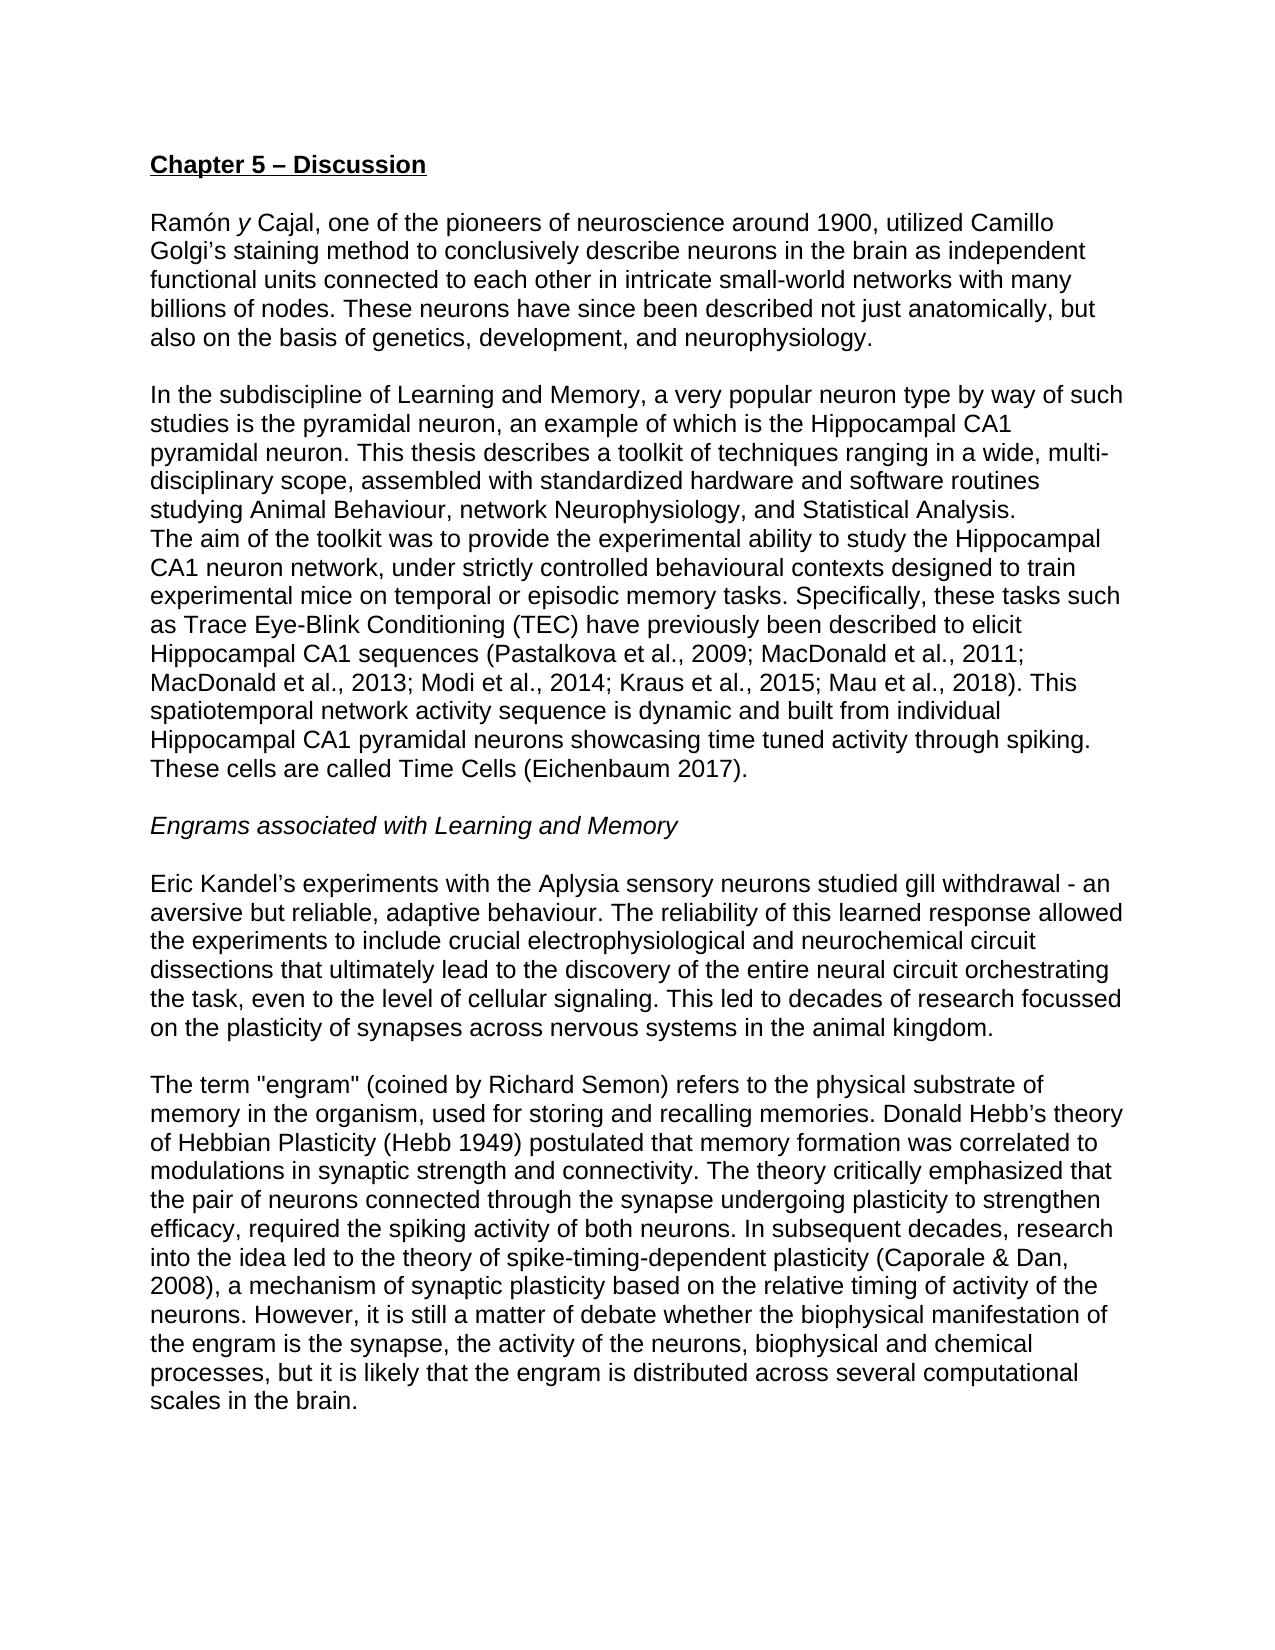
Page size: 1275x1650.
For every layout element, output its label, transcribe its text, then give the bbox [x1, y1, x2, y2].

text The aim of the toolkit was to provide the experimental ability to study the Hippocampal CA1 neuron network, under strictly controlled behavioural contexts designed to train experimental mice on temporal or episodic memory tasks. Specifically, these tasks such as Trace Eye-Blink Conditioning (TEC) have previously been described to elicit Hippocampal CA1 sequences (Pastalkova et al., 2009; MacDonald et al., 2011; MacDonald et al., 2013; Modi et al., 2014; Kraus et al., 2015; Mau et al., 2018). This spatiotemporal network activity sequence is dynamic and built from individual Hippocampal CA1 pyramidal neurons showcasing time tuned activity through spiking. These cells are called Time Cells (Eichenbaum 2017). [150, 524, 1125, 782]
text Engrams associated with Learning and Memory [150, 811, 1125, 840]
text In the subdiscipline of Learning and Memory, a very popular neuron type by way of such studies is the pyramidal neuron, an example of which is the Hippocampal CA1 pyramidal neuron. This thesis describes a toolkit of techniques ranging in a wide, multi-disciplinary scope, assembled with standardized hardware and software routines studying Animal Behaviour, network Neurophysiology, and Statistical Analysis. [150, 380, 1125, 524]
text Eric Kandel’s experiments with the Aplysia sensory neurons studied gill withdrawal - an aversive but reliable, adaptive behaviour. The reliability of this learned response allowed the experiments to include crucial electrophysiological and neurochemical circuit dissections that ultimately lead to the discovery of the entire neural circuit orchestrating the task, even to the level of cellular signaling. This led to decades of research focussed on the plasticity of synapses across nervous systems in the animal kingdom. [150, 869, 1125, 1041]
text The term "engram" (coined by Richard Semon) refers to the physical substrate of memory in the organism, used for storing and recalling memories. Donald Hebb’s theory of Hebbian Plasticity (Hebb 1949) postulated that memory formation was correlated to modulations in synaptic strength and connectivity. The theory critically emphasized that the pair of neurons connected through the synapse undergoing plasticity to strengthen efficacy, required the spiking activity of both neurons. In subsequent decades, research into the idea led to the theory of spike-timing-dependent plasticity (Caporale & Dan, 2008), a mechanism of synaptic plasticity based on the relative timing of activity of the neurons. However, it is still a matter of debate whether the biophysical manifestation of the engram is the synapse, the activity of the neurons, biophysical and chemical processes, but it is likely that the engram is distributed across several computational scales in the brain. [150, 1070, 1125, 1415]
text Chapter 5 – Discussion [150, 150, 1125, 179]
text Ramón y Cajal, one of the pioneers of neuroscience around 1900, utilized Camillo Golgi’s staining method to conclusively describe neurons in the brain as independent functional units connected to each other in intricate small-world networks with many billions of nodes. These neurons have since been described not just anatomically, but also on the basis of genetics, development, and neurophysiology. [150, 207, 1125, 351]
